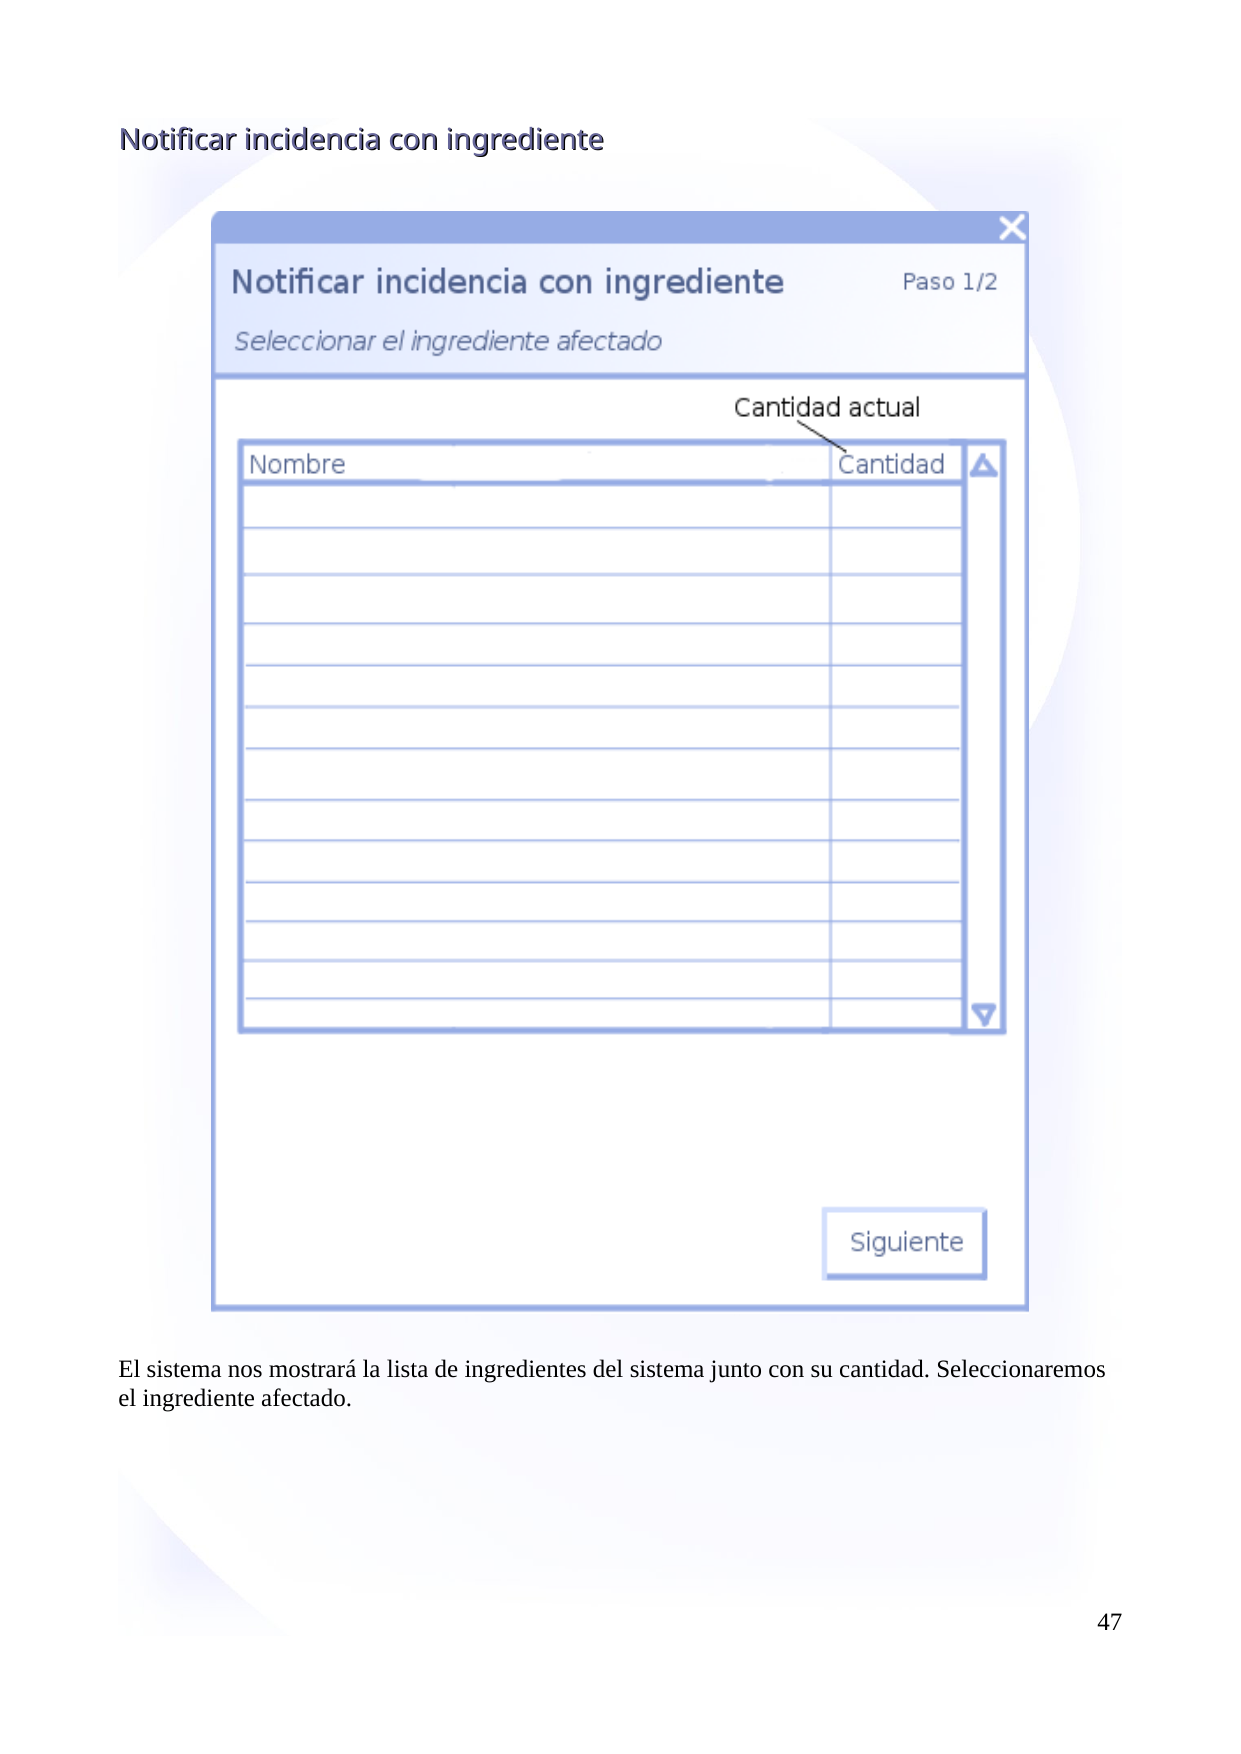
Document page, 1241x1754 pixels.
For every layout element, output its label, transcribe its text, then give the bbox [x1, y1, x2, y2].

text El sistema nos mostrará la lista de ingredientes del sistema junto con su cantidad. Seleccionaremos el ingrediente afectado. [118, 1354, 1122, 1412]
subtitle Notificar incidencia con ingrediente [118, 118, 1122, 158]
picture [118, 158, 1122, 1354]
picture [118, 1412, 1122, 1636]
